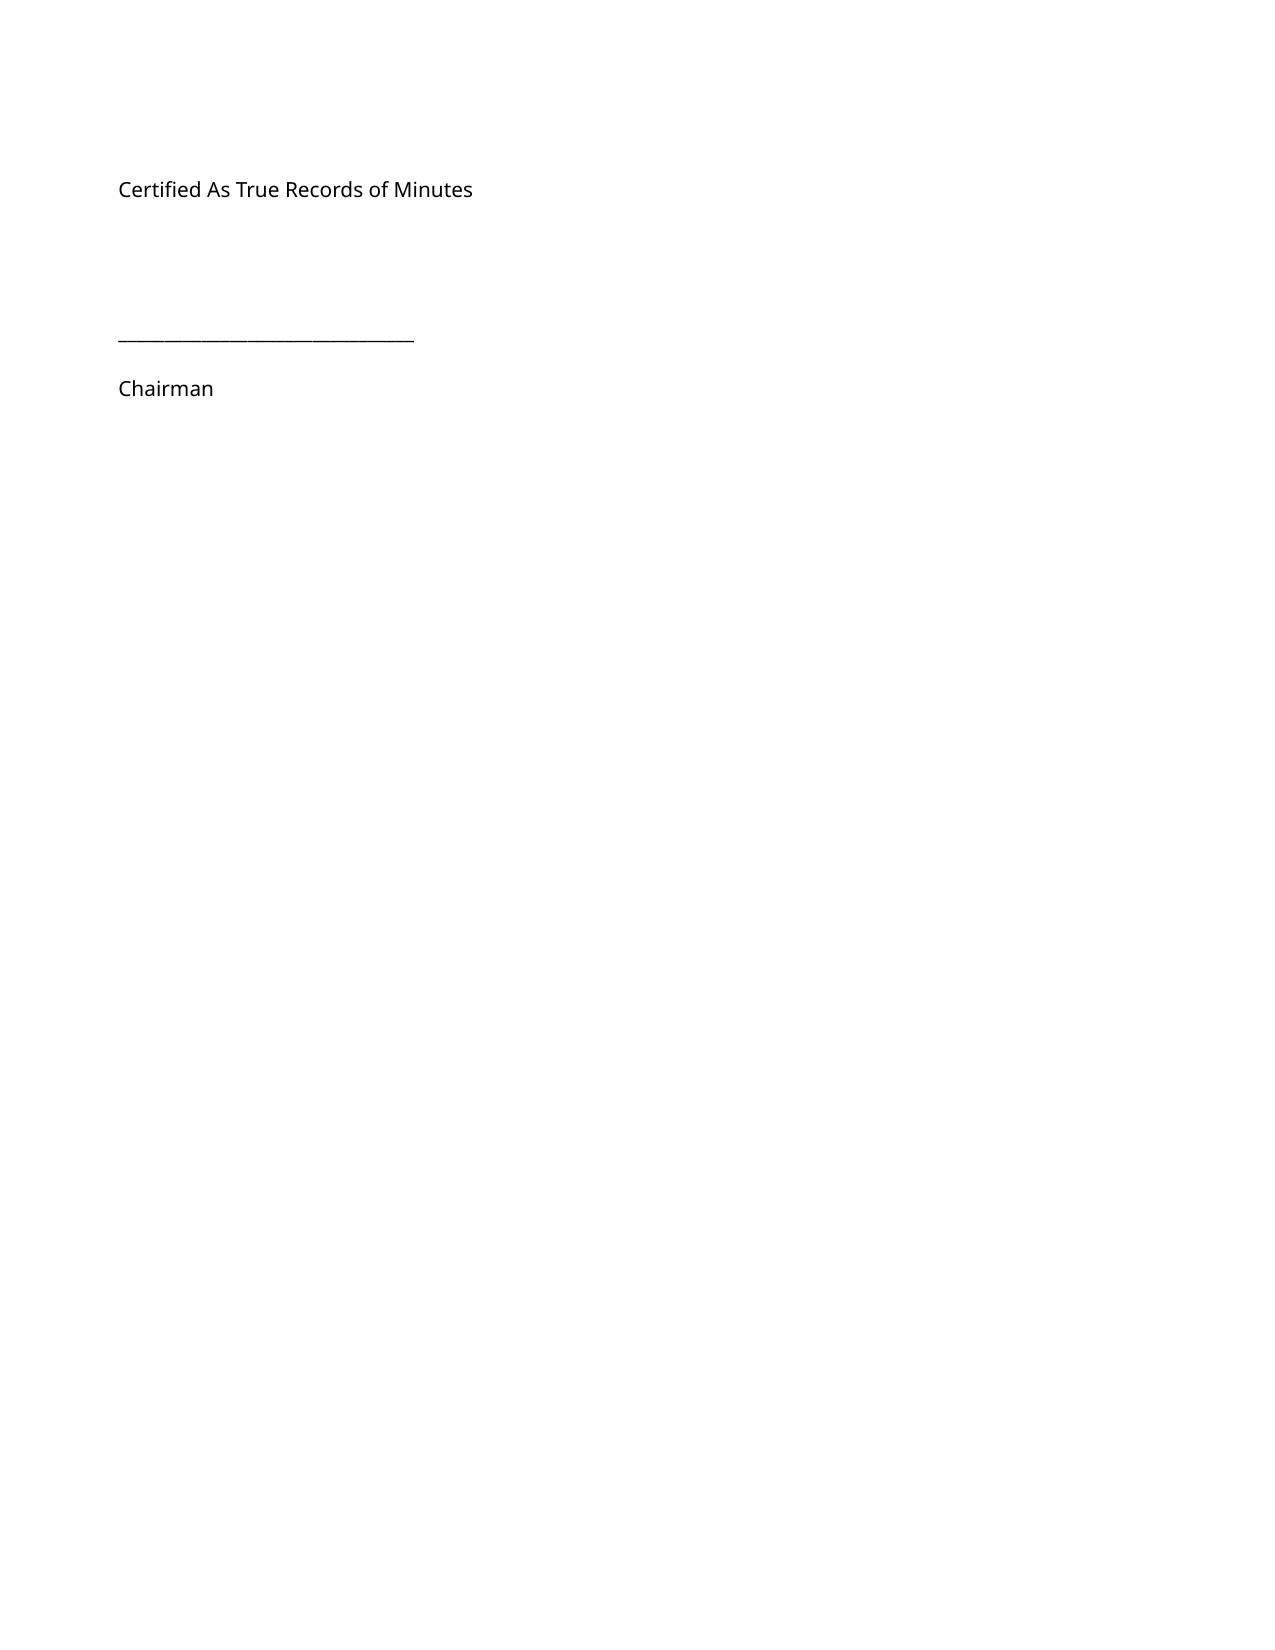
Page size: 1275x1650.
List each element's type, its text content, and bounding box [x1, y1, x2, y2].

text Certified As True Records of Minutes [118, 175, 1157, 203]
text Chairman [118, 374, 1157, 402]
text <get_chairman(o.id)> [118, 346, 1157, 374]
text ________________________________ [118, 317, 1157, 346]
